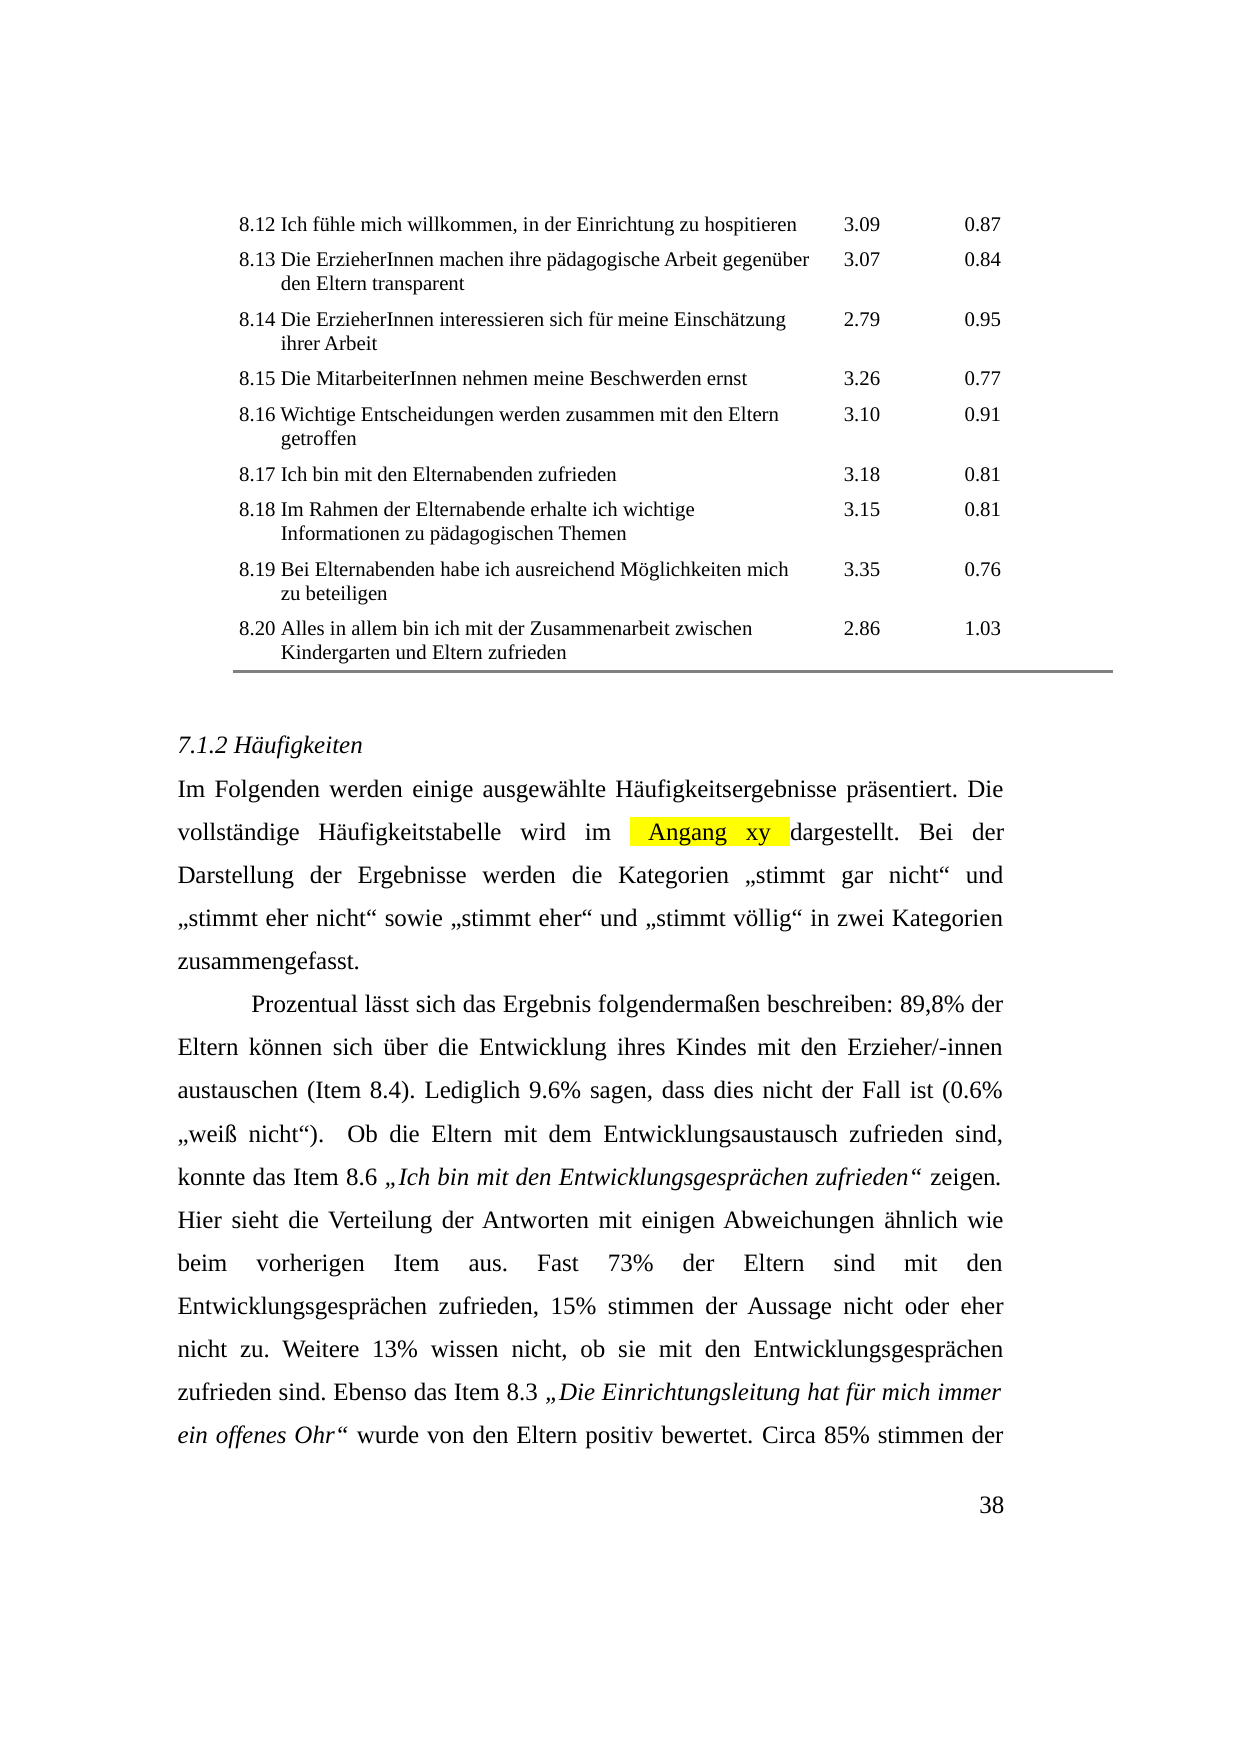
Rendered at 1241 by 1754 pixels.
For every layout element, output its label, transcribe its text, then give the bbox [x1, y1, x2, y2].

table_cell 8.15 Die MitarbeiterInnen nehmen meine Beschwerden ernst [233, 361, 833, 396]
table_cell 0.81 [906, 456, 1113, 491]
table_cell 8.17 Ich bin mit den Elternabenden zufrieden [233, 456, 833, 491]
table_cell 2.79 [833, 301, 906, 361]
table_cell 2.86 [833, 610, 906, 670]
table_cell 8.14 Die ErzieherInnen interessieren sich für meine Einschätzung ihrer Arbeit [233, 301, 833, 361]
table_cell 8.13 Die ErzieherInnen machen ihre pädagogische Arbeit gegenüber den Eltern transparent [233, 241, 833, 301]
table_cell 0.87 [906, 206, 1113, 241]
table_cell 8.12 Ich fühle mich willkommen, in der Einrichtung zu hospitieren [233, 206, 833, 241]
table_cell 3.10 [833, 396, 906, 456]
table_cell 3.07 [833, 241, 906, 301]
table_cell 8.19 Bei Elternabenden habe ich ausreichend Möglichkeiten mich zu beteiligen [233, 551, 833, 610]
text Prozentual lässt sich das Ergebnis folgendermaßen beschreiben: 89,8% der Eltern können sich über die Entwicklung ihres Kindes mit den Erzieher/-innen austauschen (Item 8.4). Lediglich 9.6% sagen, dass dies nicht der Fall ist (0.6% „weiß nicht“). Ob die Eltern mit dem Entwicklungsaustausch zufrieden sind, konnte das Item 8.6 „Ich bin mit den Entwicklungsgesprächen zufrieden“ zeigen. Hier sieht die Verteilung der Antworten mit einigen Abweichungen ähnlich wie beim vorherigen Item aus. Fast 73% der Eltern sind mit den Entwicklungsgesprächen zufrieden, 15% stimmen der Aussage nicht oder eher nicht zu. Weitere 13% wissen nicht, ob sie mit den Entwicklungsgesprächen zufrieden sind. Ebenso das Item 8.3 „Die Einrichtungsleitung hat für mich immer ein offenes Ohr“ wurde von den Eltern positiv bewertet. Circa 85% stimmen der [177, 989, 1004, 1449]
table_cell 0.84 [906, 241, 1113, 301]
text 7.1.2 Häufigkeiten [177, 731, 1004, 759]
table_cell 3.26 [833, 361, 906, 396]
table_cell 0.76 [906, 551, 1113, 610]
table_cell 0.81 [906, 491, 1113, 551]
table_cell 8.18 Im Rahmen der Elternabende erhalte ich wichtige Informationen zu pädagogischen Themen [233, 491, 833, 551]
table_cell 8.16 Wichtige Entscheidungen werden zusammen mit den Eltern getroffen [233, 396, 833, 456]
table_cell 3.09 [833, 206, 906, 241]
table_cell 0.95 [906, 301, 1113, 361]
table_cell 0.77 [906, 361, 1113, 396]
table_cell 3.15 [833, 491, 906, 551]
table_cell 8.20 Alles in allem bin ich mit der Zusammenarbeit zwischen Kindergarten und Eltern zufrieden [233, 610, 833, 670]
table_cell 0.91 [906, 396, 1113, 456]
table_cell 1.03 [906, 610, 1113, 670]
table_cell 3.35 [833, 551, 906, 610]
table_cell 3.18 [833, 456, 906, 491]
text Im Folgenden werden einige ausgewählte Häufigkeitsergebnisse präsentiert. Die vollständige Häufigkeitstabelle wird im Angang xy dargestellt. Bei der Darstellung der Ergebnisse werden die Kategorien „stimmt gar nicht“ und „stimmt eher nicht“ sowie „stimmt eher“ und „stimmt völlig“ in zwei Kategorien zusammengefasst. [177, 774, 1004, 975]
